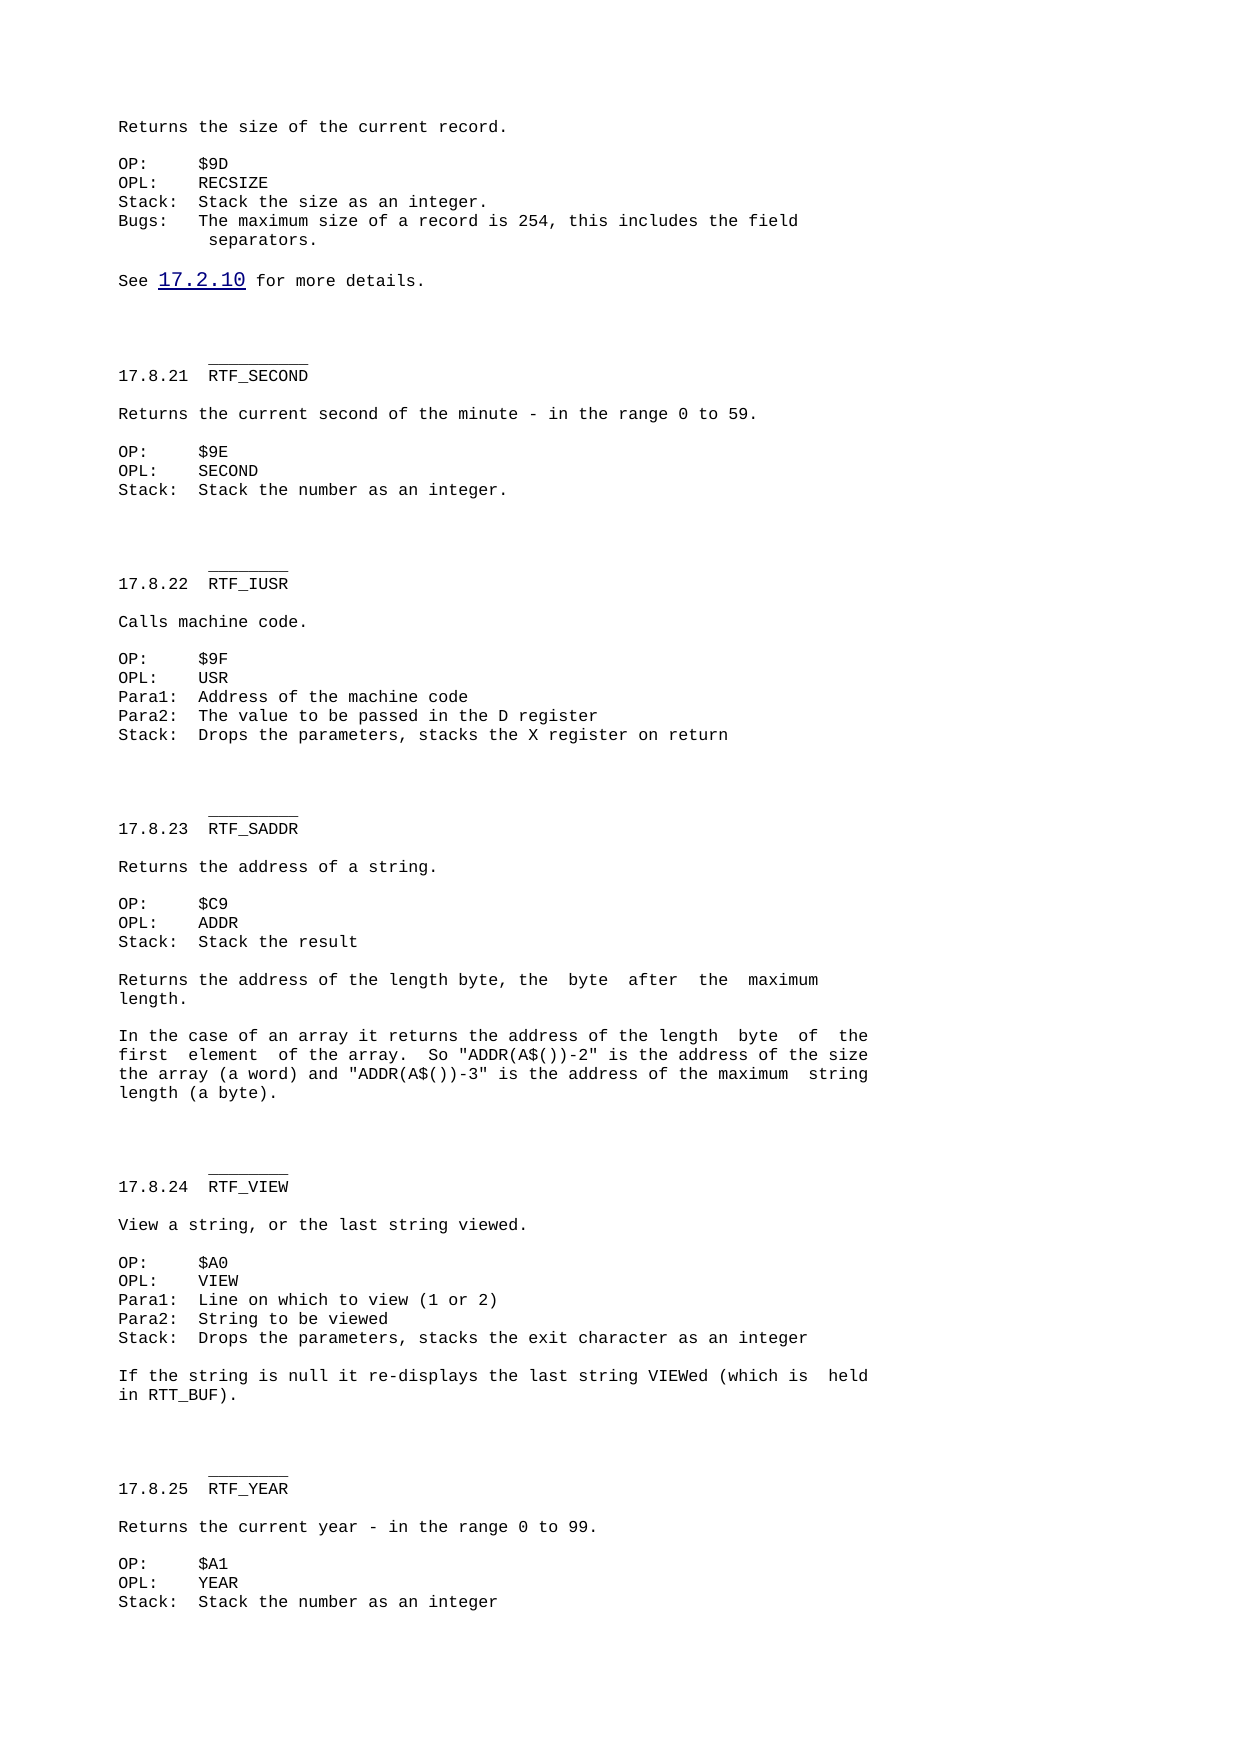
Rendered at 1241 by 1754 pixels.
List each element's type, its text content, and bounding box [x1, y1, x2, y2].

text __________ [118, 349, 1122, 368]
text 17.8.25 RTF_YEAR [118, 1480, 1122, 1499]
text Para2: The value to be passed in the D register [118, 707, 1122, 726]
text Stack: Drops the parameters, stacks the X register on return [118, 726, 1122, 745]
text Bugs: The maximum size of a record is 254, this includes the field [118, 212, 1122, 231]
text ________ [118, 1160, 1122, 1179]
text first element of the array. So "ADDR(A$())-2" is the address of the size [118, 1047, 1122, 1066]
text the array (a word) and "ADDR(A$())-3" is the address of the maximum string [118, 1066, 1122, 1084]
text 17.8.23 RTF_SADDR [118, 821, 1122, 839]
text ________ [118, 557, 1122, 575]
text Stack: Drops the parameters, stacks the exit character as an integer [118, 1329, 1122, 1348]
text Stack: Stack the number as an integer [118, 1593, 1122, 1612]
text OP: $9E [118, 443, 1122, 462]
text Para2: String to be viewed [118, 1311, 1122, 1329]
text separators. [118, 231, 1122, 250]
text OPL: SECOND [118, 462, 1122, 481]
text 17.8.21 RTF_SECOND [118, 368, 1122, 387]
text OPL: RECSIZE [118, 175, 1122, 193]
text OPL: ADDR [118, 915, 1122, 934]
text Stack: Stack the result [118, 934, 1122, 952]
text OP: $C9 [118, 896, 1122, 915]
text _________ [118, 802, 1122, 821]
text In the case of an array it returns the address of the length byte of the [118, 1028, 1122, 1047]
text OPL: YEAR [118, 1575, 1122, 1593]
text Para1: Line on which to view (1 or 2) [118, 1292, 1122, 1311]
text Stack: Stack the number as an integer. [118, 481, 1122, 500]
text 17.8.22 RTF_IUSR [118, 575, 1122, 594]
text See 17.2.10 for more details. [118, 269, 1122, 293]
text Para1: Address of the machine code [118, 688, 1122, 707]
text ________ [118, 1462, 1122, 1480]
text Returns the address of the length byte, the byte after the maximum [118, 971, 1122, 990]
text Returns the address of a string. [118, 858, 1122, 877]
text Returns the size of the current record. [118, 118, 1122, 137]
text length. [118, 990, 1122, 1009]
text OP: $9D [118, 156, 1122, 175]
text Stack: Stack the size as an integer. [118, 193, 1122, 212]
text Returns the current second of the minute - in the range 0 to 59. [118, 406, 1122, 424]
text If the string is null it re-displays the last string VIEWed (which is held [118, 1367, 1122, 1386]
text OP: $A0 [118, 1254, 1122, 1273]
text OPL: USR [118, 670, 1122, 688]
text in RTT_BUF). [118, 1386, 1122, 1405]
text OP: $9F [118, 651, 1122, 670]
text Calls machine code. [118, 613, 1122, 632]
text 17.8.24 RTF_VIEW [118, 1179, 1122, 1198]
text OP: $A1 [118, 1556, 1122, 1575]
text length (a byte). [118, 1084, 1122, 1103]
text Returns the current year - in the range 0 to 99. [118, 1518, 1122, 1537]
text OPL: VIEW [118, 1273, 1122, 1292]
text View a string, or the last string viewed. [118, 1216, 1122, 1235]
